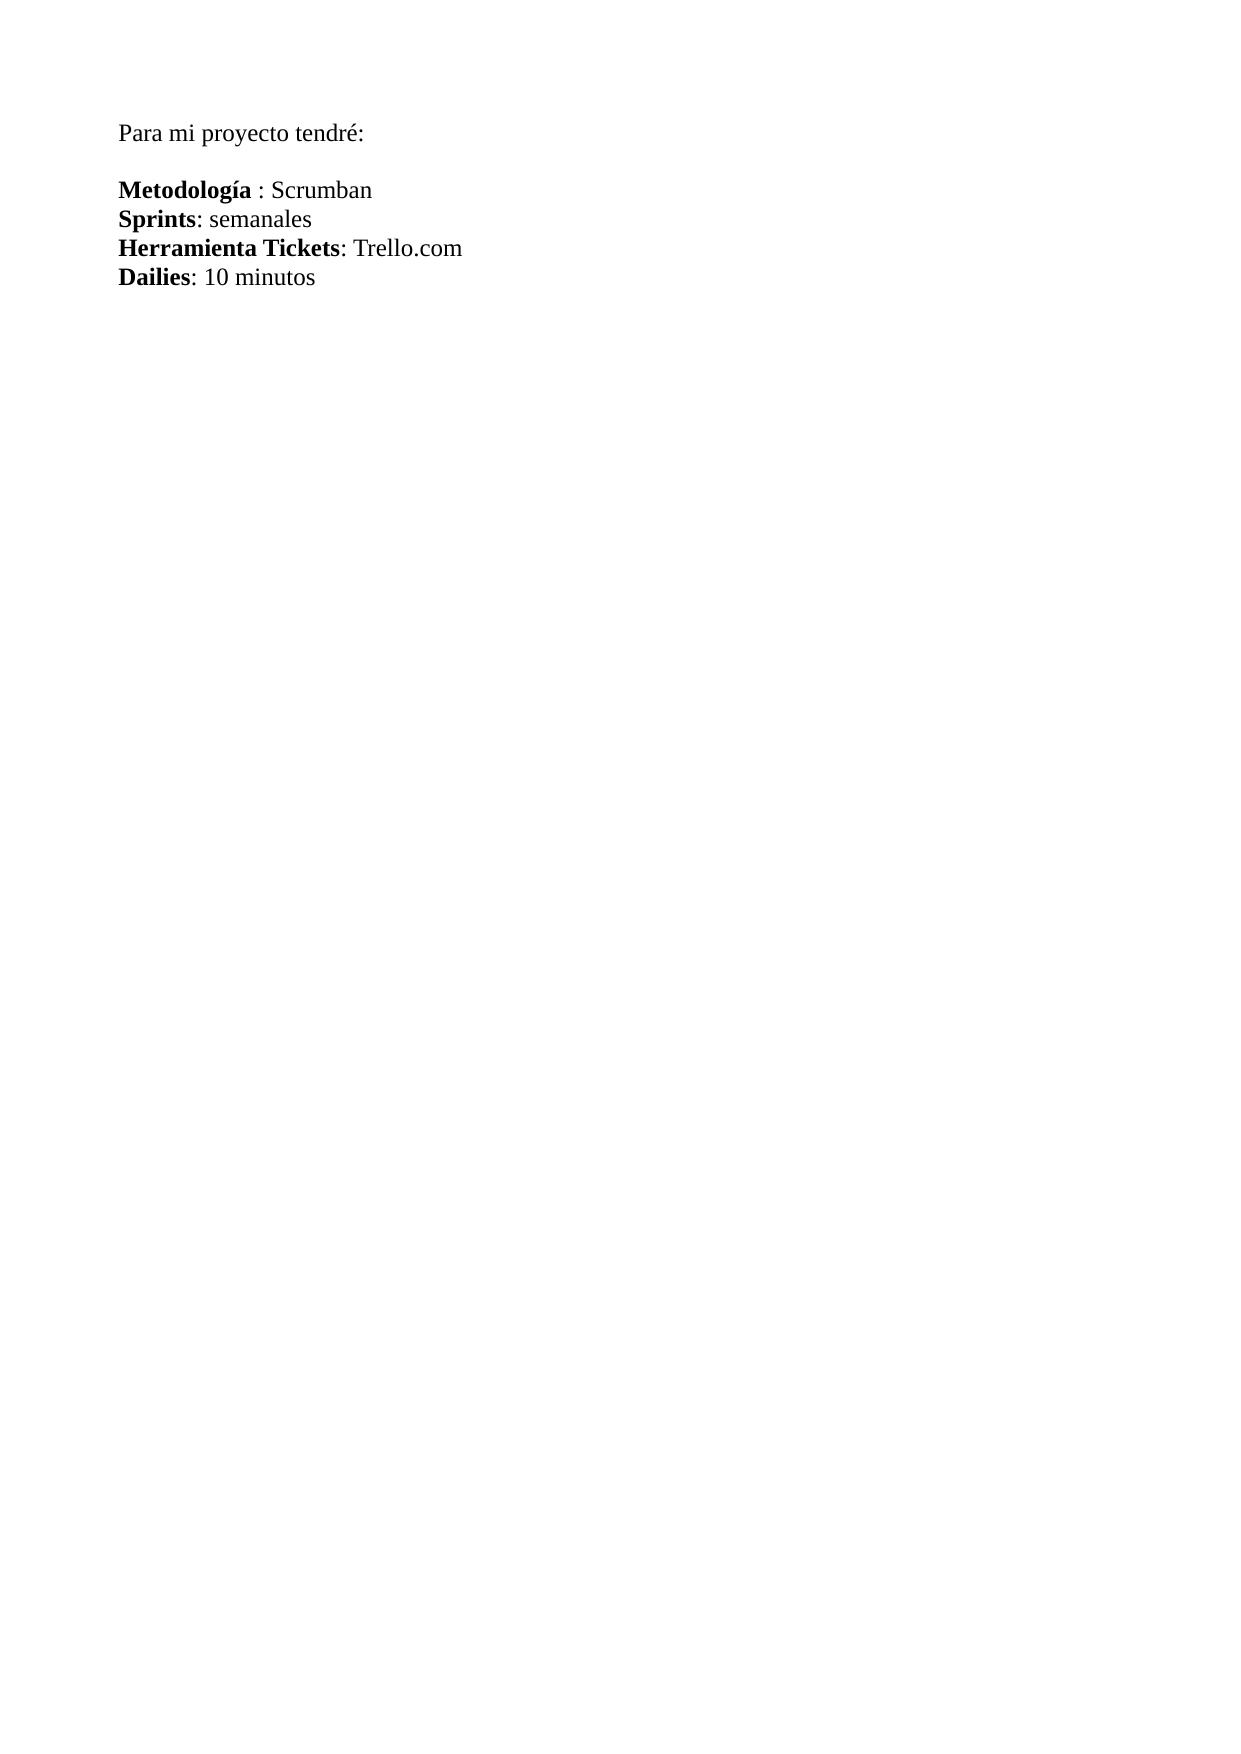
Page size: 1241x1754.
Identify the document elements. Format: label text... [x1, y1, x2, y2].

text Para mi proyecto tendré: [118, 118, 1122, 147]
text Sprints: semanales [118, 204, 1122, 233]
text Metodología : Scrumban [118, 176, 1122, 204]
text Dailies: 10 minutos [118, 262, 1122, 291]
text Herramienta Tickets: Trello.com [118, 233, 1122, 262]
